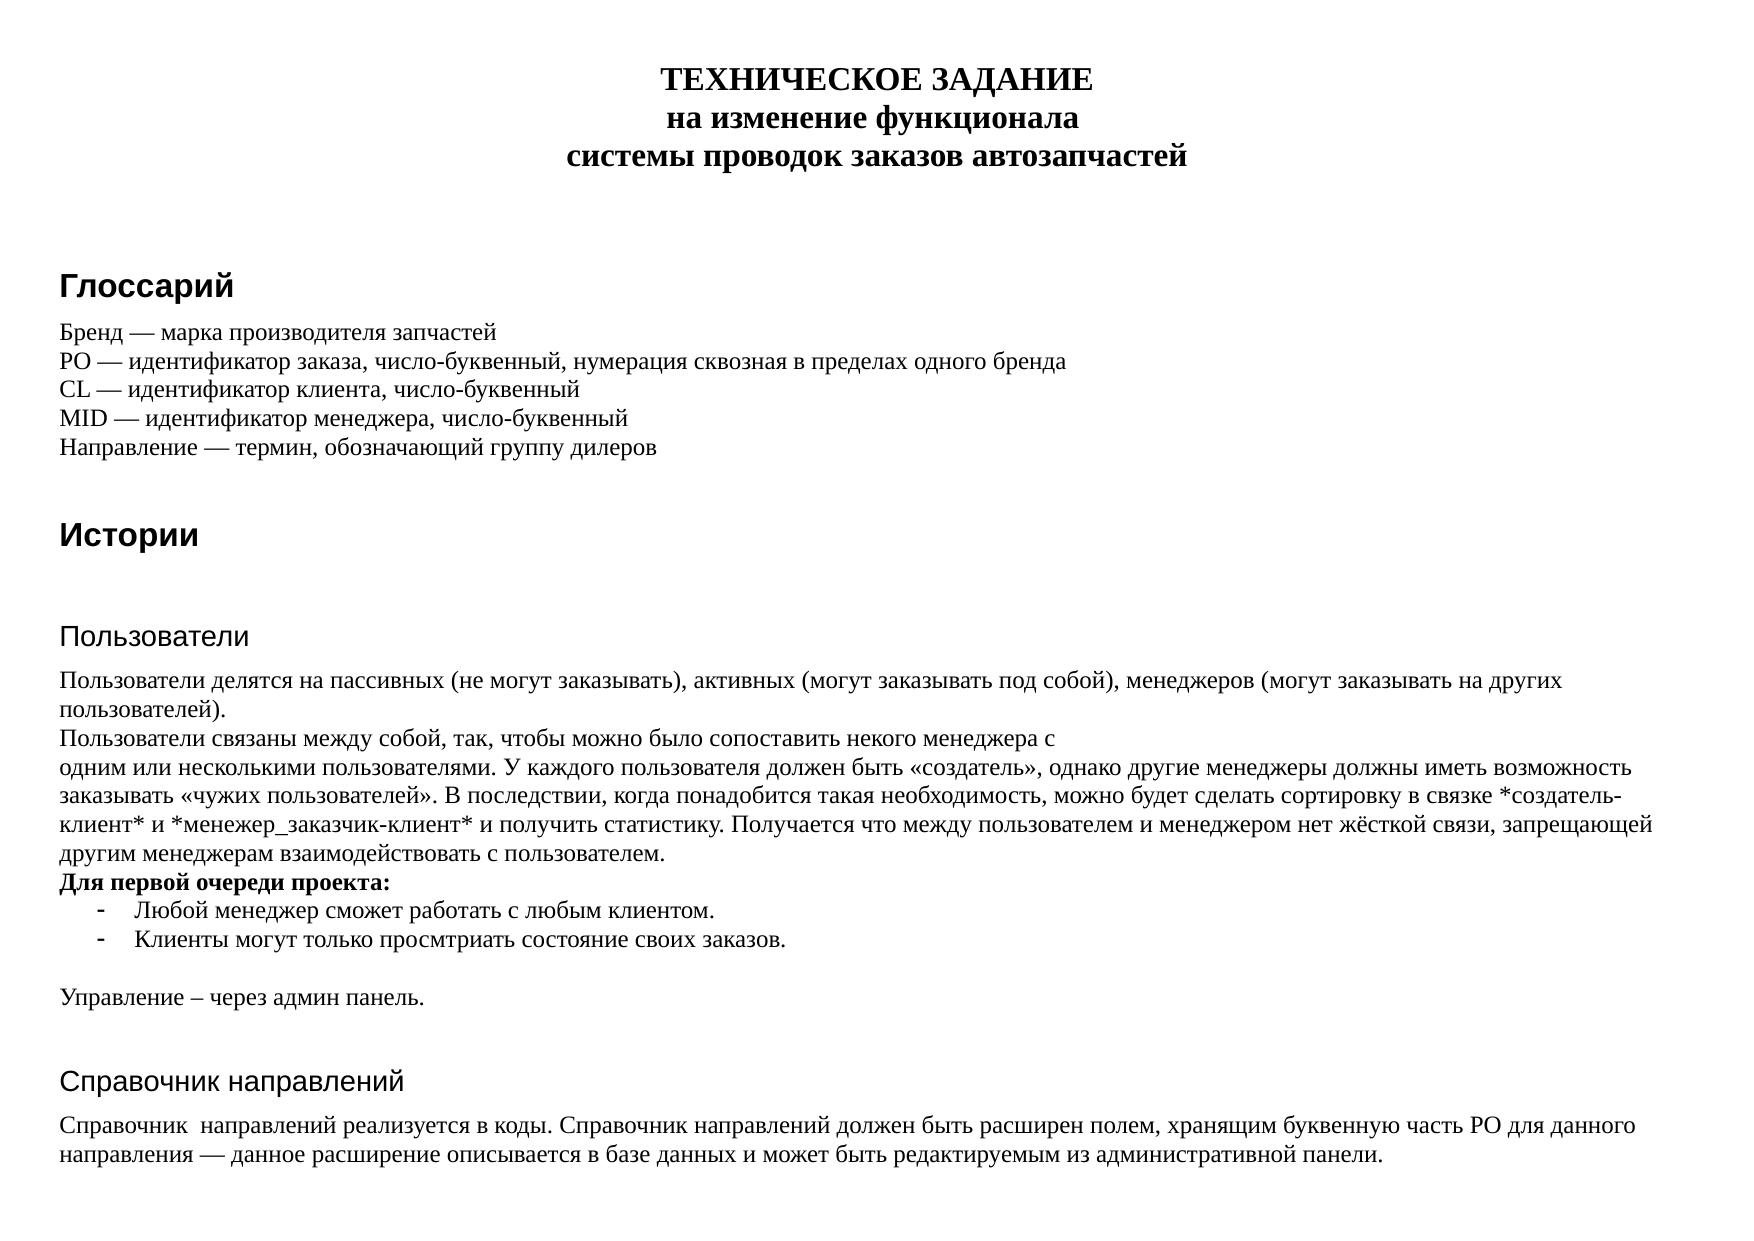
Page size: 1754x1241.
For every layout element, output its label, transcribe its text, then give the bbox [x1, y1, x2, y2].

text одним или несколькими пользователями. У каждого пользователя должен быть «создатель», однако другие менеджеры должны иметь возможность заказывать «чужих пользователей». В последствии, когда понадобится такая необходимость, можно будет сделать сортировку в связке *создатель-клиент* и *менежер_заказчик-клиент* и получить статистику. Получается что между пользователем и менеджером нет жёсткой связи, запрещающей другим менеджерам взаимодействовать с пользователем. [59, 752, 1695, 867]
subtitle Истории [59, 514, 1695, 553]
text системы проводок заказов автозапчастей [59, 136, 1695, 174]
list Клиенты могут только просмтриать состояние своих заказов. [97, 924, 1695, 953]
text ТЕХНИЧЕСКОЕ ЗАДАНИЕ [59, 59, 1695, 97]
text Пользователи связаны между собой, так, чтобы можно было сопоставить некого менеджера с [59, 723, 1695, 752]
text Для первой очереди проекта: [59, 867, 1695, 895]
text Управление – через админ панель. [59, 982, 1695, 1010]
text PO — идентификатор заказа, число-буквенный, нумерация сквозная в пределах одного бренда [59, 346, 1695, 374]
text MID — идентификатор менеджера, число-буквенный [59, 403, 1695, 432]
text Направление — термин, обозначающий группу дилеров [59, 432, 1695, 461]
list Любой менеджер сможет работать с любым клиентом. [97, 895, 1695, 924]
title Справочник направлений [59, 1064, 1695, 1098]
text на изменение функционала [59, 97, 1695, 136]
text Справочник направлений реализуется в коды. Справочник направлений должен быть расширен полем, хранящим буквенную часть PO для данного направления — данное расширение описывается в базе данных и может быть редактируемым из административной панели. [59, 1110, 1695, 1168]
text Пользователи делятся на пассивных (не могут заказывать), активных (могут заказывать под собой), менеджеров (могут заказывать на других пользователей). [59, 665, 1695, 723]
text Бренд — марка производителя запчастей [59, 317, 1695, 346]
title Пользователи [59, 619, 1695, 653]
subtitle Глоссарий [59, 266, 1695, 304]
text CL — идентификатор клиента, число-буквенный [59, 374, 1695, 403]
